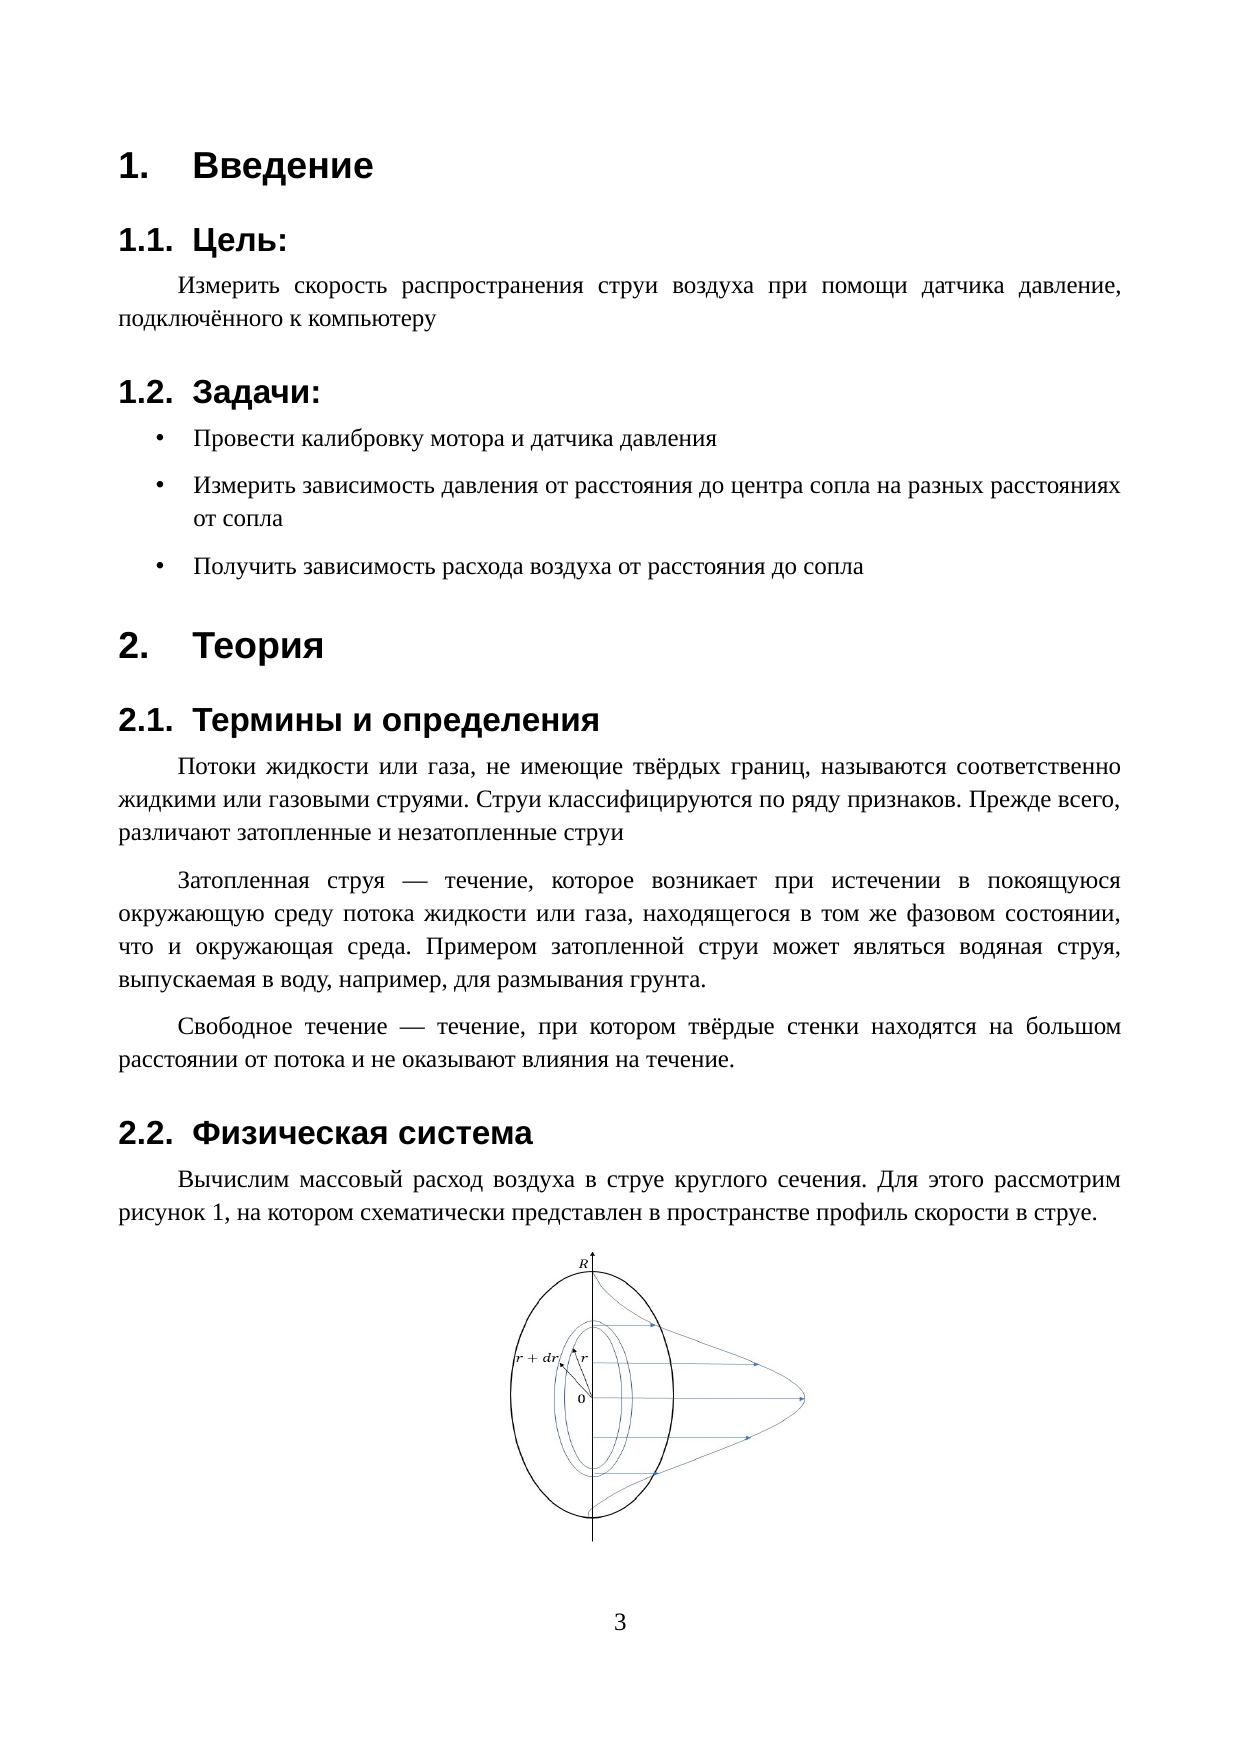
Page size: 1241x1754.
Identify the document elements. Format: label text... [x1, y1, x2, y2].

list Провести калибровку мотора и датчика давления [156, 423, 1122, 452]
subtitle Задачи: [118, 372, 1122, 410]
text Затопленная струя — течение, которое возникает при истечении в покоящуюся окружающую среду потока жидкости или газа, находящегося в том же фазовом состоянии, что и окружающая среда. Примером затопленной струи может являться водяная струя, выпускаемая в воду, например, для размывания грунта. [118, 865, 1122, 993]
list Измерить зависимость давления от расстояния до центра сопла на разных расстояниях от сопла [156, 471, 1122, 532]
text Свободное течение — течение, при котором твёрдые стенки находятся на большом расстоянии от потока и не оказывают влияния на течение. [118, 1011, 1122, 1073]
picture [477, 1244, 823, 1557]
subtitle Теория [118, 624, 1122, 667]
list Получить зависимость расхода воздуха от расстояния до сопла [156, 551, 1122, 580]
subtitle Физическая система [118, 1113, 1122, 1151]
text Вычислим массовый расход воздуха в струе круглого сечения. Для этого рассмотрим рисунок 1, на котором схематически представлен в пространстве профиль скорости в струе. [118, 1164, 1122, 1226]
text Измерить скорость распространения струи воздуха при помощи датчика давление, подключённого к компьютеру [118, 271, 1122, 332]
subtitle Цель: [118, 219, 1122, 258]
subtitle Введение [118, 143, 1122, 186]
text Потоки жидкости или газа, не имеющие твёрдых границ, называются соответственно жидкими или газовыми струями. Струи классифицируются по ряду признаков. Прежде всего, различают затопленные и незатопленные струи [118, 751, 1122, 846]
subtitle Термины и определения [118, 700, 1122, 739]
